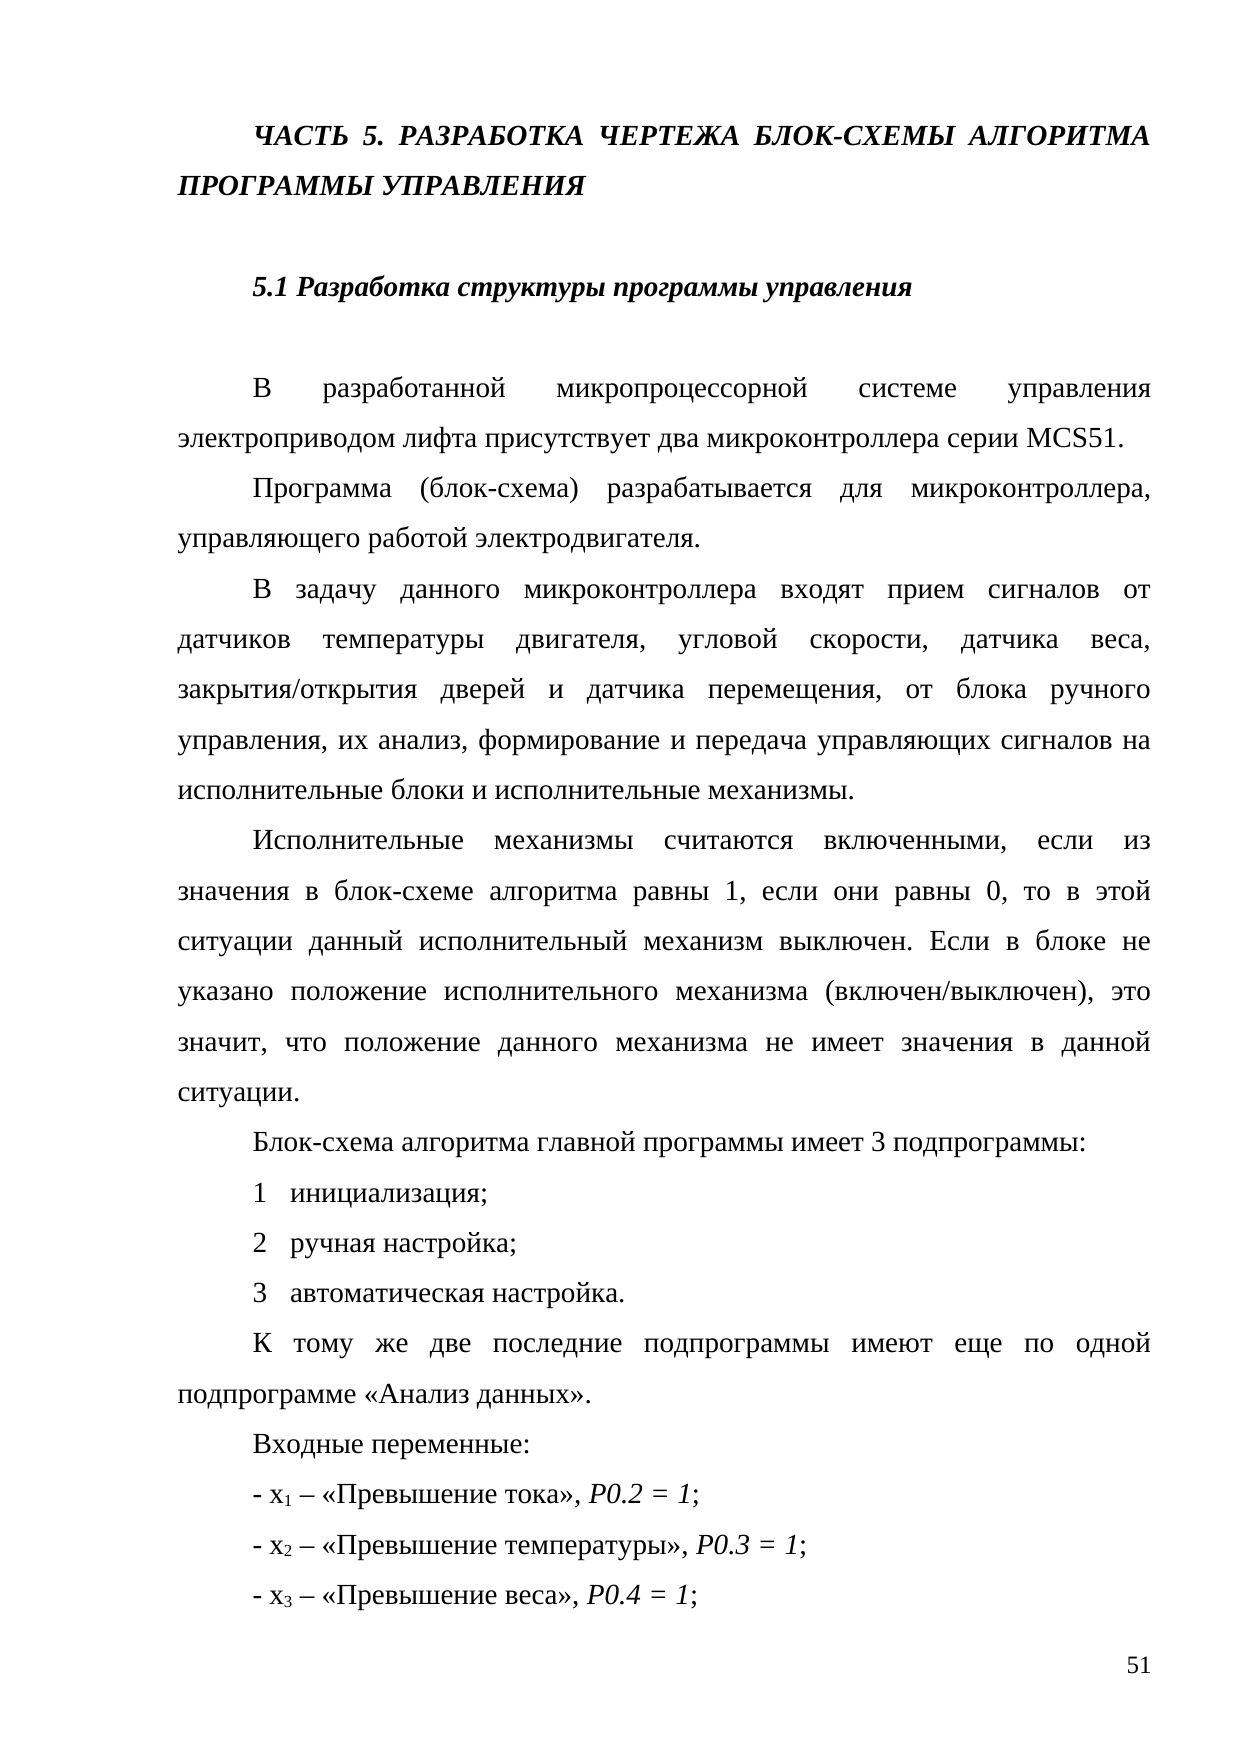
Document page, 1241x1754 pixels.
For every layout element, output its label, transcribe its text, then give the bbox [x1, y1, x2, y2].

text - х2 – «Превышение температуры», Р0.3 = 1; [177, 1527, 1152, 1560]
list инициализация; [177, 1175, 1152, 1208]
list автоматическая настройка. [177, 1275, 1152, 1309]
text В задачу данного микроконтроллера входят прием сигналов от датчиков температуры двигателя, угловой скорости, датчика веса, закрытия/открытия дверей и датчика перемещения, от блока ручного управления, их анализ, формирование и передача управляющих сигналов на исполнительные блоки и исполнительные механизмы. [177, 571, 1152, 806]
text Исполнительные механизмы считаются включенными, если из значения в блок-схеме алгоритма равны 1, если они равны 0, то в этой ситуации данный исполнительный механизм выключен. Если в блоке не указано положение исполнительного механизма (включен/выключен), это значит, что положение данного механизма не имеет значения в данной ситуации. [177, 822, 1152, 1108]
text - х3 – «Превышение веса», Р0.4 = 1; [177, 1577, 1152, 1611]
text Блок-схема алгоритма главной программы имеет 3 подпрограммы: [177, 1124, 1152, 1158]
list ручная настройка; [177, 1225, 1152, 1258]
subtitle 5.1 Разработка структуры программы управления [177, 269, 1152, 303]
text К тому же две последние подпрограммы имеют еще по одной подпрограмме «Анализ данных». [177, 1326, 1152, 1409]
subtitle ЧАСТЬ 5. РАЗРАБОТКА ЧЕРТЕЖА БЛОК-СХЕМЫ АЛГОРИТМА ПРОГРАММЫ УПРАВЛЕНИЯ [177, 118, 1152, 202]
text Входные переменные: [177, 1426, 1152, 1460]
text - х1 – «Превышение тока», Р0.2 = 1; [177, 1477, 1152, 1510]
text В разработанной микропроцессорной системе управления электроприводом лифта присутствует два микроконтроллера серии MCS51. [177, 370, 1152, 453]
text Программа (блок-схема) разрабатывается для микроконтроллера, управляющего работой электродвигателя. [177, 470, 1152, 554]
